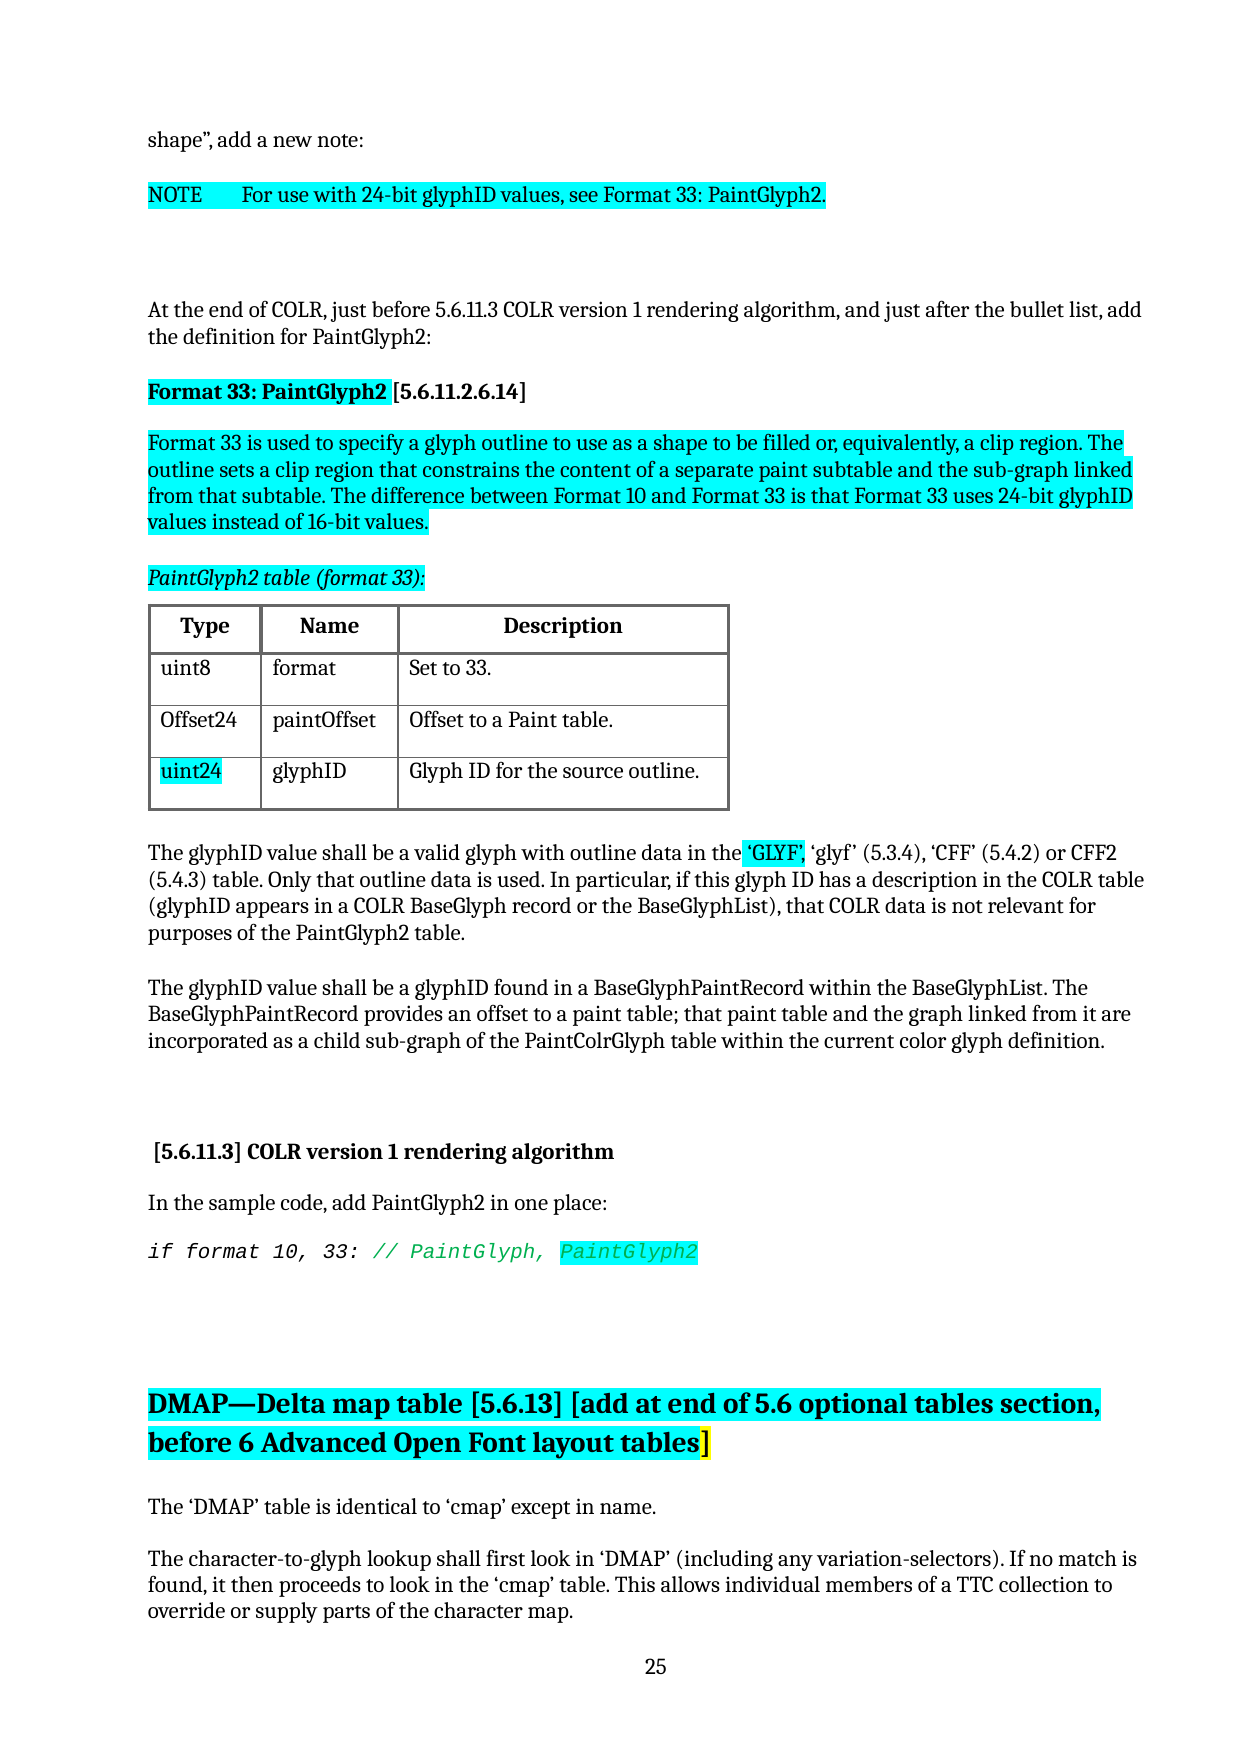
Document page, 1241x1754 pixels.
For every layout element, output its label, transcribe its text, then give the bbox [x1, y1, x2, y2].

text if format 10, 33: // PaintGlyph, PaintGlyph2 [148, 1241, 1163, 1265]
table_cell uint24 [151, 758, 260, 808]
table_cell Glyph ID for the source outline. [399, 758, 727, 808]
text The character-to-glyph lookup shall first look in ‘DMAP’ (including any variation-selectors). If no match is found, it then proceeds to look in the ‘cmap’ table. This allows individual members of a TTC collection to override or supply parts of the character map. [148, 1545, 1163, 1624]
text NOTE For use with 24-bit glyphID values, see Format 33: PaintGlyph2. [148, 182, 1163, 209]
text In the sample code, add PaintGlyph2 in one place: [148, 1190, 1163, 1216]
text At the end of COLR, just before 5.6.11.3 COLR version 1 rendering algorithm, and just after the bullet list, add the definition for PaintGlyph2: [148, 297, 1163, 350]
table_header Description [400, 607, 727, 652]
text Format 33 is used to specify a glyph outline to use as a shape to be filled or, equivalently, a clip region. The outline sets a clip region that constrains the content of a separate paint subtable and the sub-graph linked from that subtable. The difference between Format 10 and Format 33 is that Format 33 uses 24-bit glyphID values instead of 16-bit values. [148, 430, 1163, 535]
table_cell format [262, 655, 397, 705]
text PaintGlyph2 table (format 33): [148, 564, 1163, 591]
table_cell paintOffset [262, 706, 397, 756]
subtitle DMAP—Delta map table [5.6.13] [add at end of 5.6 optional tables section, before 6 Advanced Open Font layout tables] [148, 1388, 1163, 1460]
table_cell uint8 [151, 655, 260, 705]
subtitle [5.6.11.3] COLR version 1 rendering algorithm [148, 1138, 1163, 1165]
text The ‘DMAP’ table is identical to ‘cmap’ except in name. [148, 1494, 1163, 1520]
table_cell glyphID [262, 758, 397, 808]
subtitle Format 33: PaintGlyph2 [5.6.11.2.6.14] [148, 379, 1163, 405]
table_cell Set to 33. [399, 655, 727, 705]
table_cell Offset24 [151, 706, 260, 756]
table_header Type [151, 607, 259, 652]
text The glyphID value shall be a glyphID found in a BaseGlyphPaintRecord within the BaseGlyphList. The BaseGlyphPaintRecord provides an offset to a paint table; that paint table and the graph linked from it are incorporated as a child sub-graph of the PaintColrGlyph table within the current color glyph definition. [148, 975, 1163, 1054]
text The glyphID value shall be a valid glyph with outline data in the ‘GLYF’, ‘glyf’ (5.3.4), ‘CFF’ (5.4.2) or CFF2 (5.4.3) table. Only that outline data is used. In particular, if this glyph ID has a description in the COLR table (glyphID appears in a COLR BaseGlyph record or the BaseGlyphList), that COLR data is not relevant for purposes of the PaintGlyph2 table. [148, 840, 1163, 946]
table_header Name [263, 607, 397, 652]
table_cell Offset to a Paint table. [399, 706, 727, 756]
text shape”, add a new note: [148, 127, 1163, 153]
